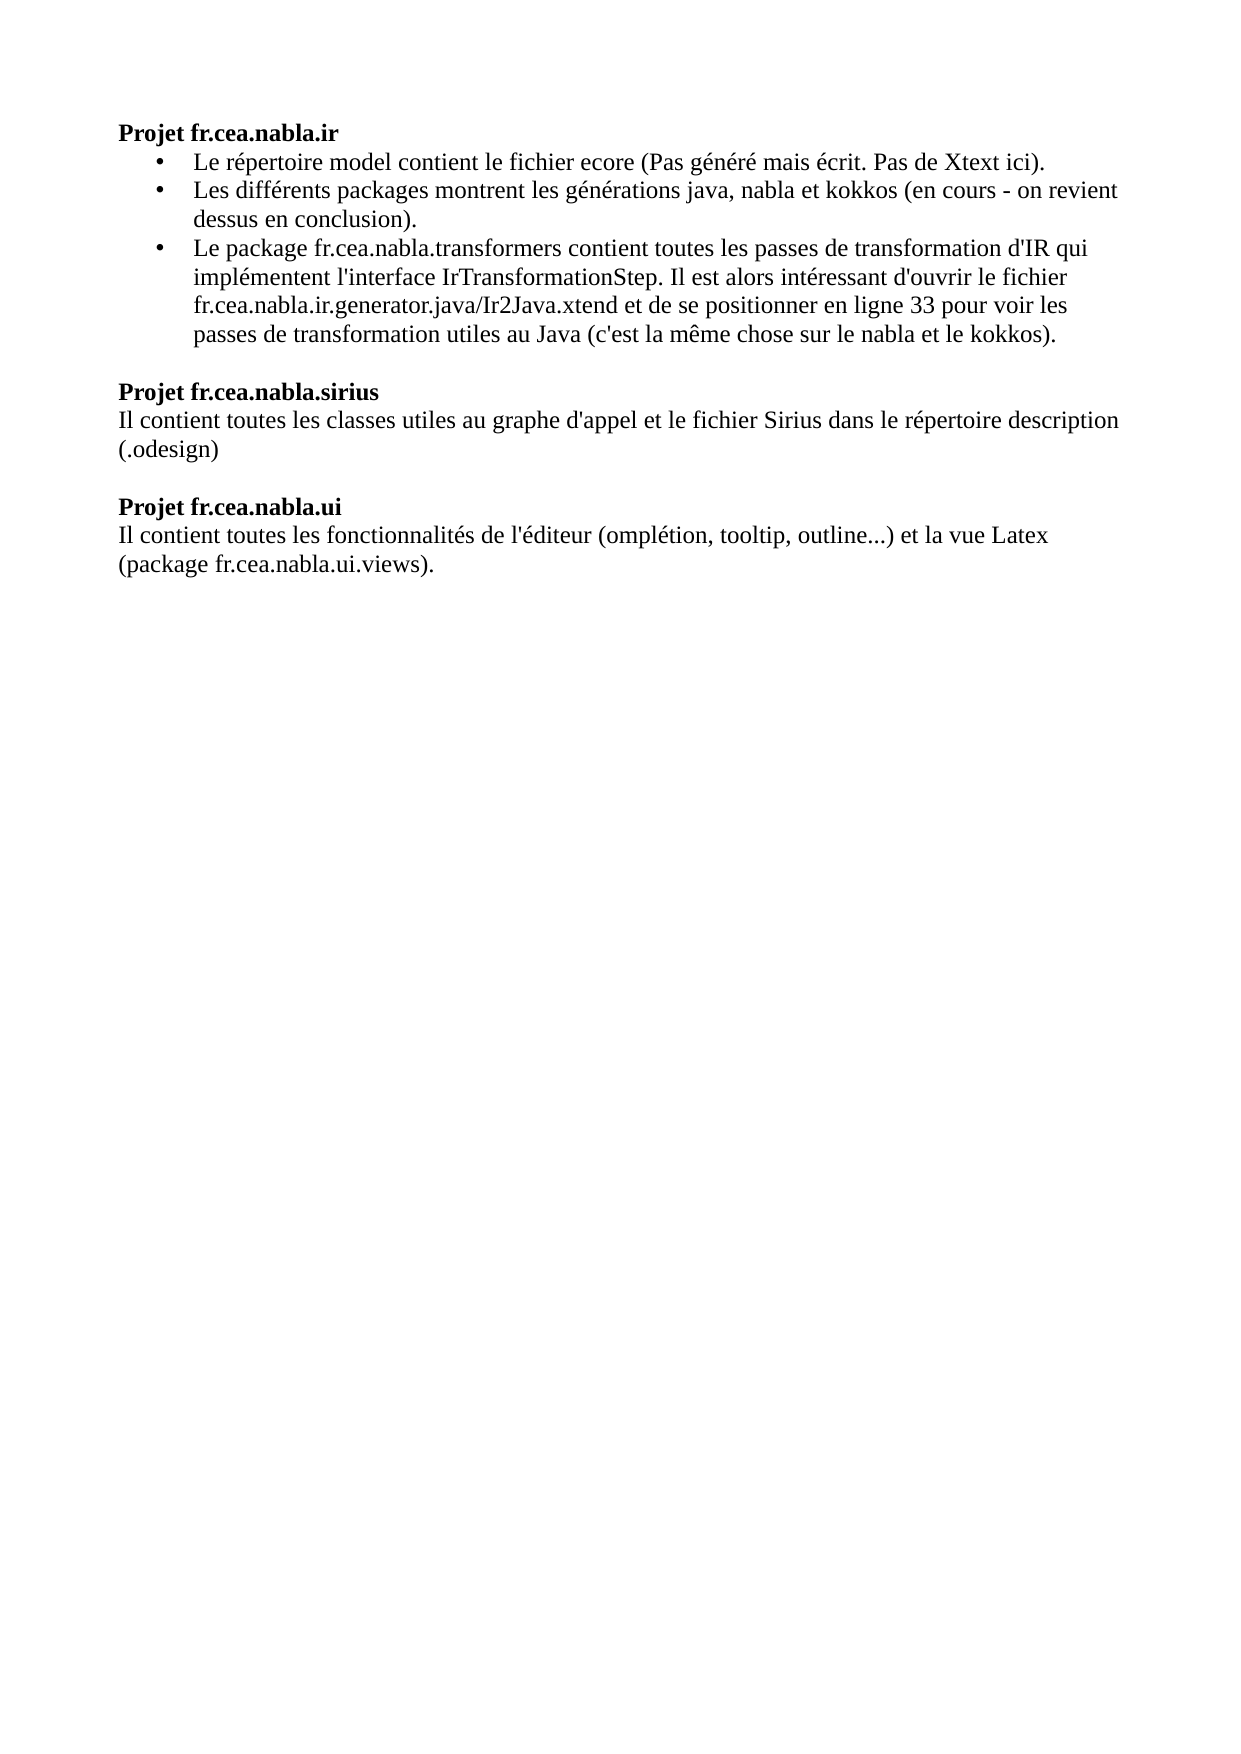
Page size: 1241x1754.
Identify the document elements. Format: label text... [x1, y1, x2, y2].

text Il contient toutes les classes utiles au graphe d'appel et le fichier Sirius dans le répertoire description (.odesign) [118, 406, 1122, 463]
text Projet fr.cea.nabla.sirius [118, 377, 1122, 406]
list Le répertoire model contient le fichier ecore (Pas généré mais écrit. Pas de Xtext ici). [156, 147, 1122, 176]
text Il contient toutes les fonctionnalités de l'éditeur (omplétion, tooltip, outline...) et la vue Latex (package fr.cea.nabla.ui.views). [118, 521, 1122, 578]
list Le package fr.cea.nabla.transformers contient toutes les passes de transformation d'IR qui implémentent l'interface IrTransformationStep. Il est alors intéressant d'ouvrir le fichier fr.cea.nabla.ir.generator.java/Ir2Java.xtend et de se positionner en ligne 33 pour voir les passes de transformation utiles au Java (c'est la même chose sur le nabla et le kokkos). [156, 233, 1122, 348]
text Projet fr.cea.nabla.ui [118, 492, 1122, 521]
list Les différents packages montrent les générations java, nabla et kokkos (en cours - on revient dessus en conclusion). [156, 176, 1122, 233]
text Projet fr.cea.nabla.ir [118, 118, 1122, 147]
